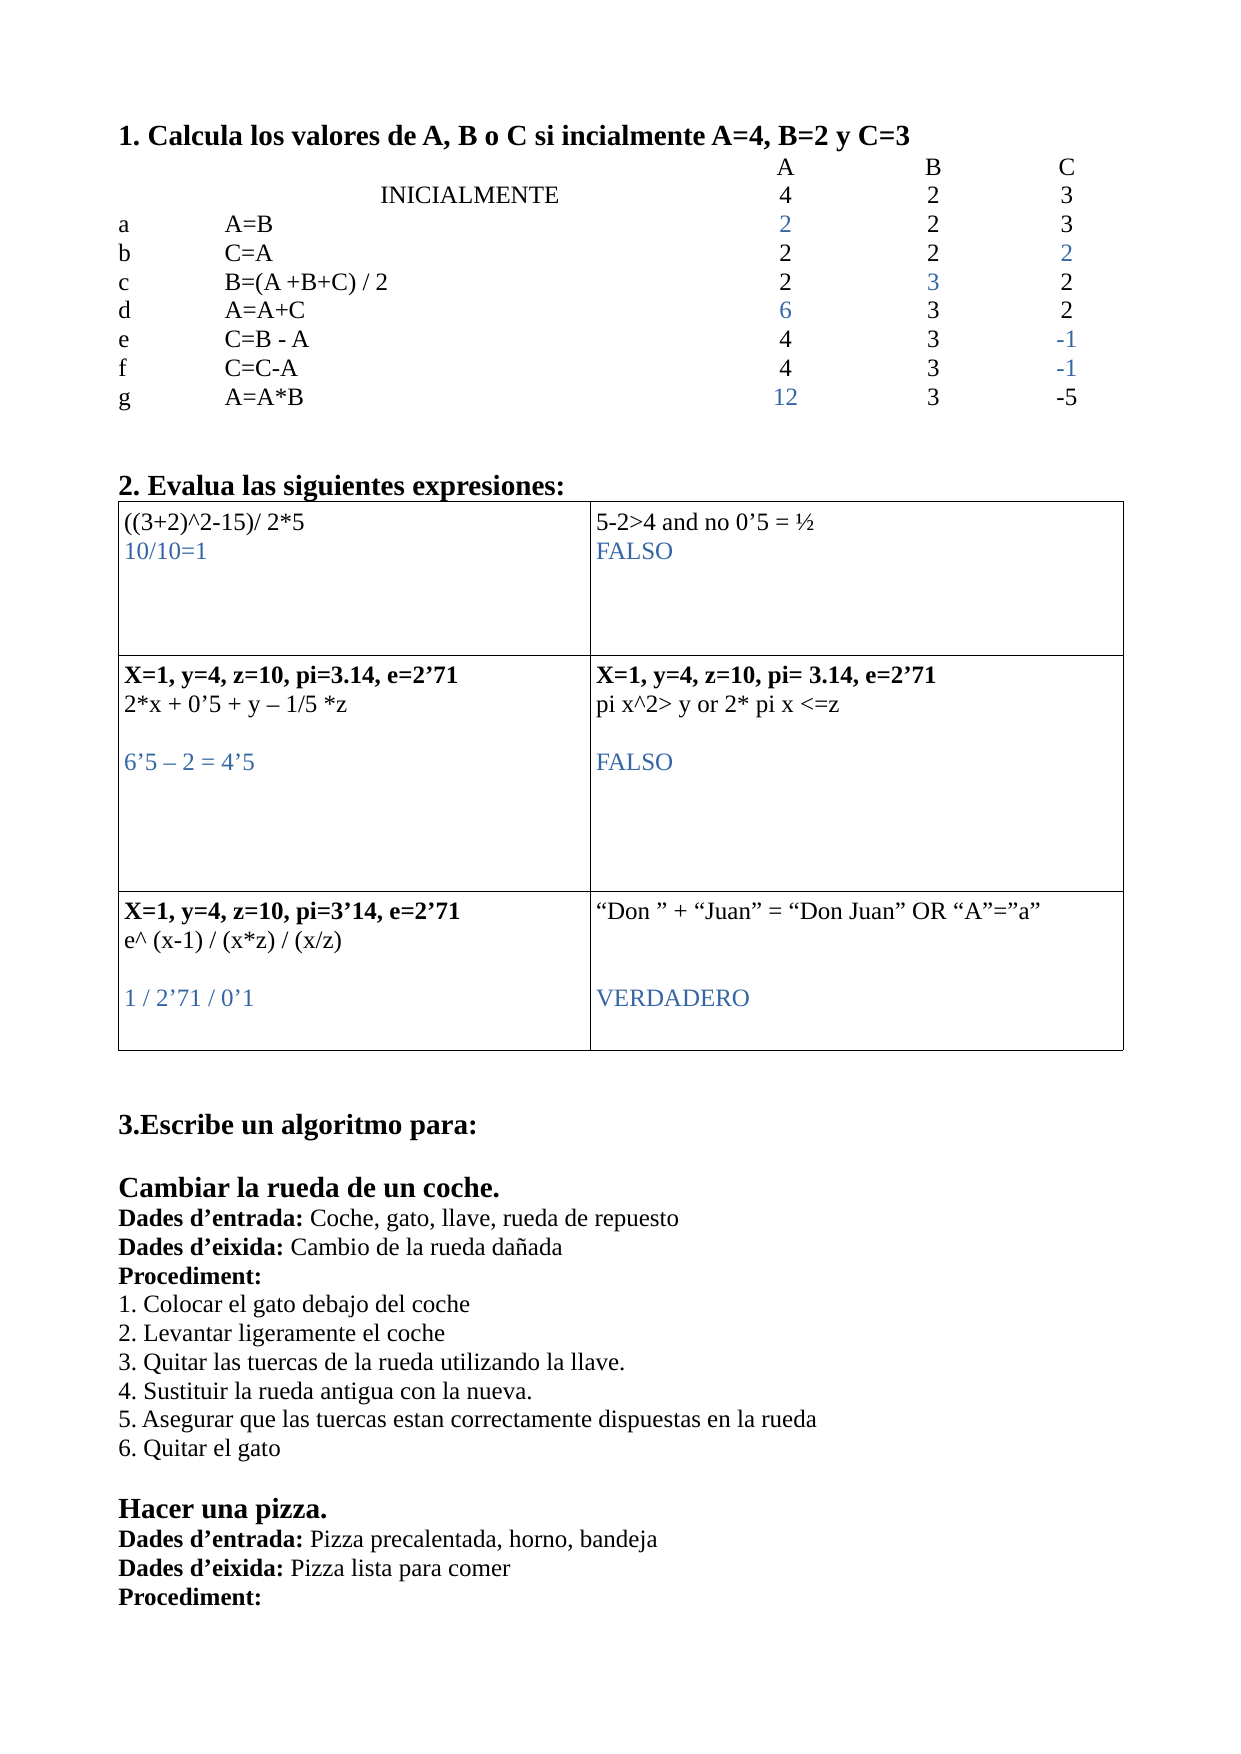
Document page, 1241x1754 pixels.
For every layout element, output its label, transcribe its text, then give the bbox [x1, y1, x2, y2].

table_cell “Don ” + “Juan” = “Don Juan” OR “A”=”a” VERDADERO [591, 892, 1123, 1050]
table_cell e [118, 324, 224, 353]
text 1. Calcula los valores de A, B o C si incialmente A=4, B=2 y C=3 [118, 118, 1122, 152]
table_cell 2 [856, 238, 1010, 267]
text 2. Levantar ligeramente el coche [118, 1318, 1122, 1347]
table_cell g [118, 382, 224, 410]
table_cell [118, 180, 224, 209]
text 3.Escribe un algoritmo para: [118, 1107, 1122, 1141]
table_cell 2 [1010, 295, 1123, 324]
table_header ((3+2)^2-15)/ 2*5 10/10=1 [119, 502, 590, 654]
table_cell A=A*B [224, 382, 715, 410]
table_cell 6 [715, 295, 856, 324]
text Dades d’eixida: Pizza lista para comer [118, 1553, 1122, 1582]
text 2. Evalua las siguientes expresiones: [118, 468, 1122, 501]
table_cell 2 [1010, 267, 1123, 295]
table_cell X=1, y=4, z=10, pi= 3.14, e=2’71 pi x^2> y or 2* pi x <=z FALSO [591, 656, 1123, 891]
text Dades d’entrada: Pizza precalentada, horno, bandeja [118, 1524, 1122, 1553]
table_cell 3 [856, 267, 1010, 295]
text Cambiar la rueda de un coche. [118, 1170, 1122, 1203]
table_cell 3 [1010, 209, 1123, 238]
text Procediment: [118, 1582, 1122, 1611]
table_cell d [118, 295, 224, 324]
table_cell -1 [1010, 324, 1123, 353]
table_cell 2 [856, 209, 1010, 238]
text 5. Asegurar que las tuercas estan correctamente dispuestas en la rueda [118, 1404, 1122, 1433]
table_cell f [118, 353, 224, 382]
table_cell C=C-A [224, 353, 715, 382]
table_header [224, 152, 715, 180]
table_cell 3 [856, 324, 1010, 353]
table_cell 2 [715, 267, 856, 295]
table_cell 2 [715, 238, 856, 267]
table_cell b [118, 238, 224, 267]
text Hacer una pizza. [118, 1491, 1122, 1524]
table_cell 2 [1010, 238, 1123, 267]
text 4. Sustituir la rueda antigua con la nueva. [118, 1376, 1122, 1404]
text 1. Colocar el gato debajo del coche [118, 1289, 1122, 1318]
table_cell -5 [1010, 382, 1123, 410]
table_cell A=A+C [224, 295, 715, 324]
table_cell 4 [715, 353, 856, 382]
table_cell 4 [715, 324, 856, 353]
table_cell INICIALMENTE [224, 180, 715, 209]
table_header A [715, 152, 856, 180]
table_cell 4 [715, 180, 856, 209]
text Procediment: [118, 1261, 1122, 1289]
table_cell 3 [856, 353, 1010, 382]
table_header [118, 152, 224, 180]
table_cell 2 [856, 180, 1010, 209]
table_cell A=B [224, 209, 715, 238]
text 3. Quitar las tuercas de la rueda utilizando la llave. [118, 1347, 1122, 1376]
text 6. Quitar el gato [118, 1433, 1122, 1462]
table_cell C=A [224, 238, 715, 267]
table_cell -1 [1010, 353, 1123, 382]
table_header B [856, 152, 1010, 180]
table_cell 3 [1010, 180, 1123, 209]
table_cell 3 [856, 295, 1010, 324]
table_cell C=B - A [224, 324, 715, 353]
text Dades d’entrada: Coche, gato, llave, rueda de repuesto [118, 1203, 1122, 1232]
table_cell 2 [715, 209, 856, 238]
text Dades d’eixida: Cambio de la rueda dañada [118, 1232, 1122, 1261]
table_cell a [118, 209, 224, 238]
table_cell c [118, 267, 224, 295]
table_cell 3 [856, 382, 1010, 410]
table_cell X=1, y=4, z=10, pi=3’14, e=2’71 e^ (x-1) / (x*z) / (x/z) 1 / 2’71 / 0’1 [119, 892, 590, 1050]
table_cell B=(A +B+C) / 2 [224, 267, 715, 295]
table_header 5-2>4 and no 0’5 = ½ FALSO [591, 502, 1123, 654]
table_cell X=1, y=4, z=10, pi=3.14, e=2’71 2*x + 0’5 + y – 1/5 *z 6’5 – 2 = 4’5 [119, 656, 590, 891]
table_header C [1010, 152, 1123, 180]
table_cell 12 [715, 382, 856, 410]
